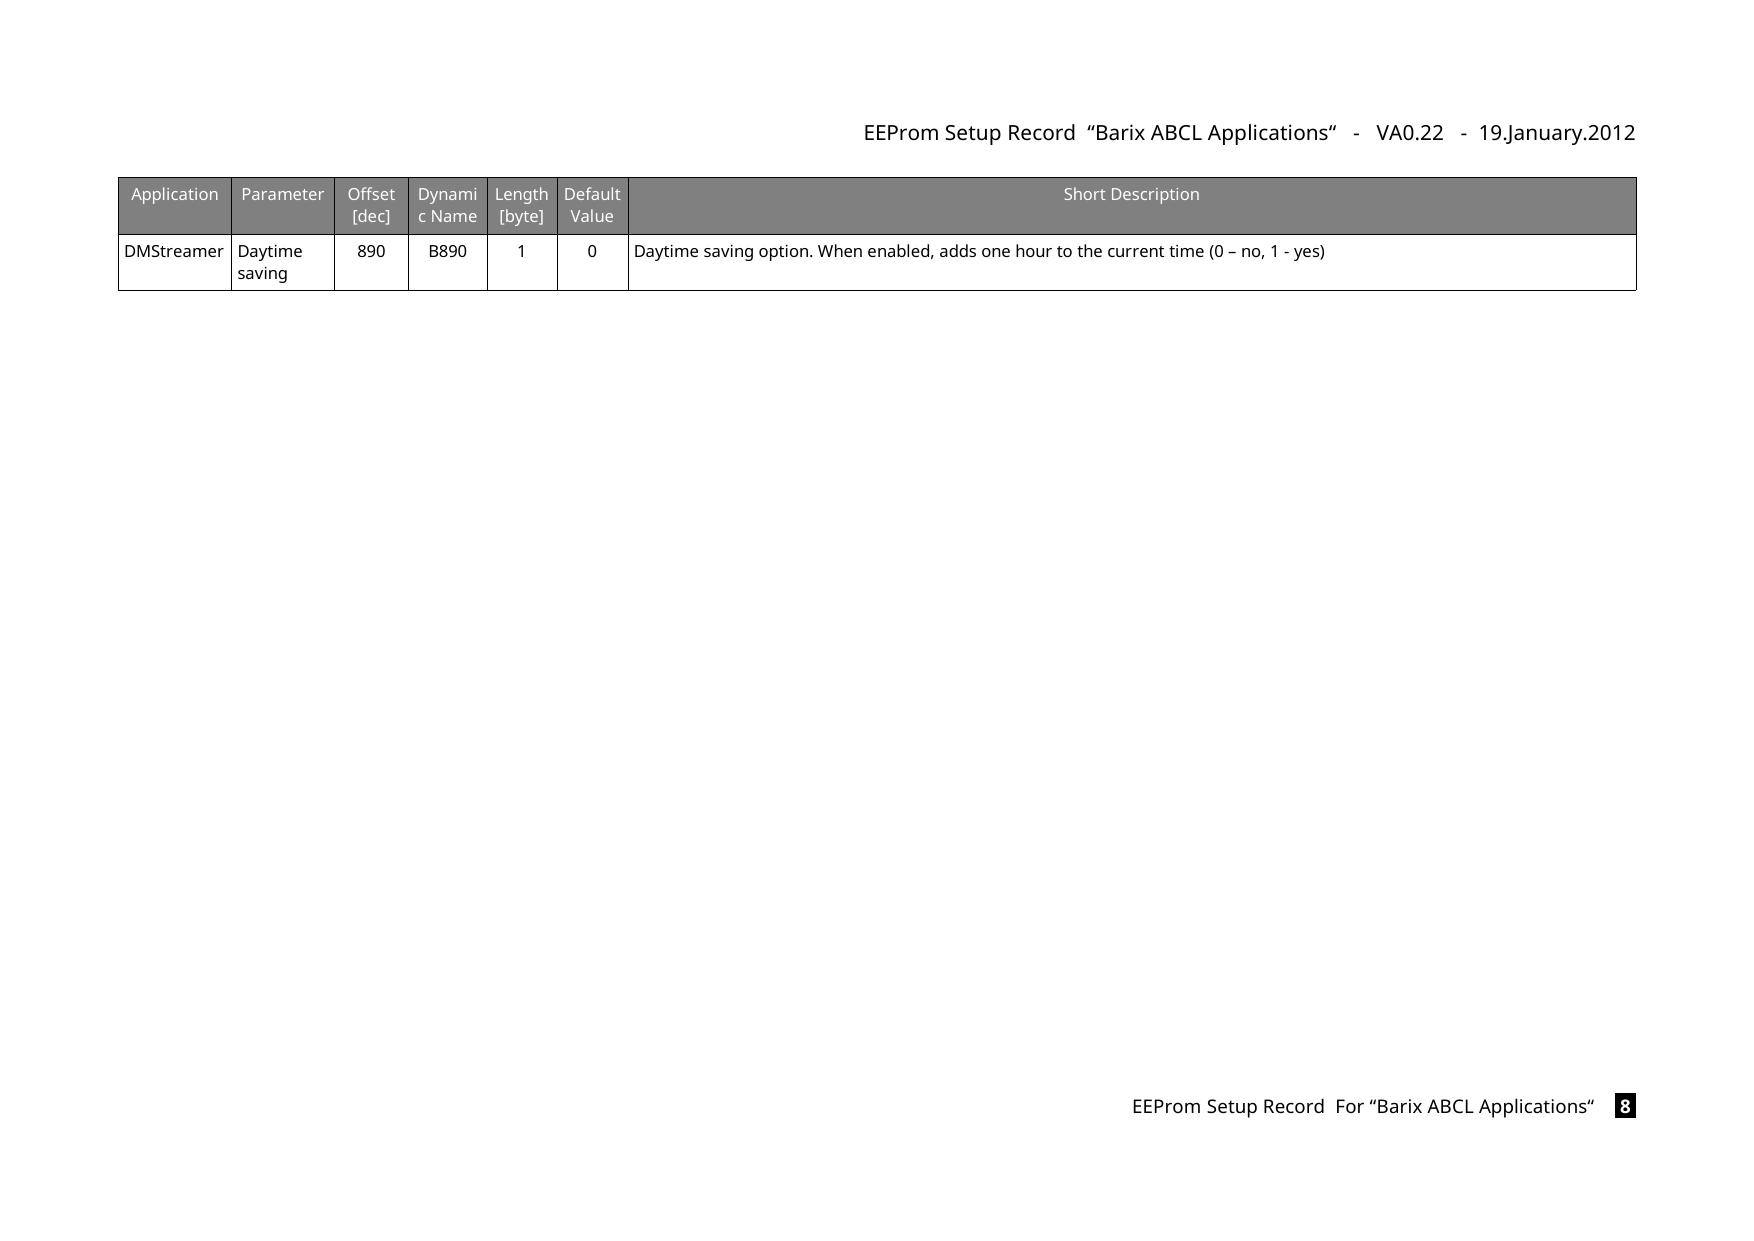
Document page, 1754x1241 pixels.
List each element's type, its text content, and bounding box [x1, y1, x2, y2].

table_cell 890 [335, 235, 408, 290]
table_cell DMStreamer [119, 235, 231, 290]
table_header Offset [dec] [335, 178, 408, 234]
table_cell B890 [409, 235, 487, 290]
table_header Default Value [558, 178, 628, 234]
table_header Length [byte] [488, 178, 557, 234]
table_header Parameter [232, 178, 334, 234]
table_cell 1 [488, 235, 557, 290]
table_cell Daytime saving [232, 235, 334, 290]
table_header Short Description [629, 178, 1636, 234]
table_cell Daytime saving option. When enabled, adds one hour to the current time (0 – no, 1 - yes) [629, 235, 1636, 290]
table_header Dynamic Name [409, 178, 487, 234]
table_header Application [119, 178, 231, 234]
table_cell 0 [558, 235, 628, 290]
